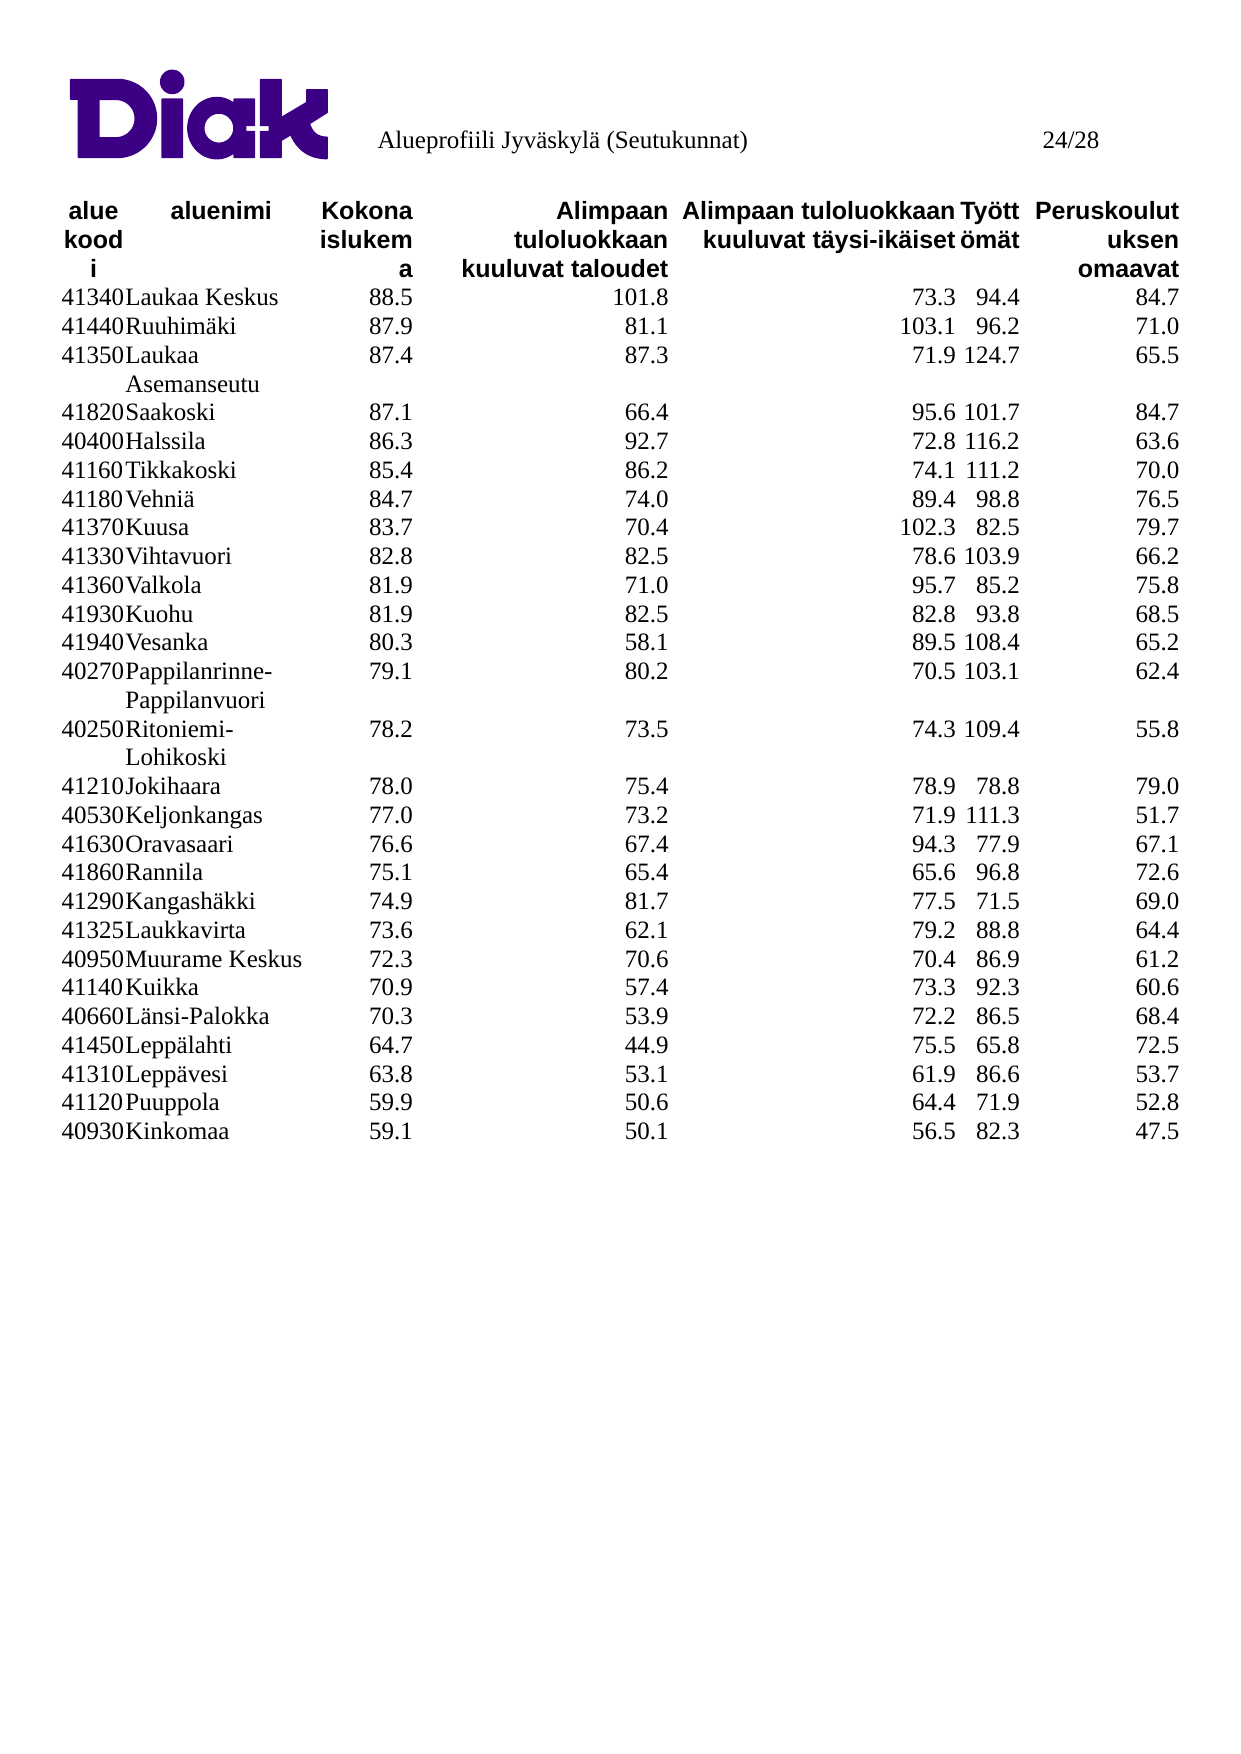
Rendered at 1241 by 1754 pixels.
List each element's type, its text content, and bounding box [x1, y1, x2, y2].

table_cell 65.2 [1019, 628, 1179, 656]
table_cell 86.5 [956, 1001, 1019, 1030]
table_cell Valkola [125, 570, 317, 599]
table_cell 71.9 [668, 340, 956, 397]
table_cell Kuusa [125, 513, 317, 541]
table_cell 68.5 [1019, 599, 1179, 627]
table_cell 82.8 [317, 541, 413, 570]
table_cell Vihtavuori [125, 541, 317, 570]
table_cell 65.8 [956, 1030, 1019, 1059]
table_cell 70.0 [1019, 455, 1179, 484]
table_cell 65.6 [668, 858, 956, 886]
table_cell 67.1 [1019, 829, 1179, 857]
table_cell 82.8 [668, 599, 956, 627]
table_header Alimpaan tuloluokkaan kuuluvat taloudet [413, 196, 668, 282]
table_cell 40250 [61, 714, 125, 771]
table_cell 74.1 [668, 455, 956, 484]
table_cell 64.4 [668, 1088, 956, 1116]
table_cell 65.4 [413, 858, 668, 886]
table_cell 50.6 [413, 1088, 668, 1116]
table_cell 88.5 [317, 283, 413, 311]
table_cell 41630 [61, 829, 125, 857]
table_cell 95.7 [668, 570, 956, 599]
table_cell 94.3 [668, 829, 956, 857]
table_cell 71.0 [413, 570, 668, 599]
table_cell Kinkomaa [125, 1116, 317, 1145]
table_cell 64.7 [317, 1030, 413, 1059]
table_cell Leppälahti [125, 1030, 317, 1059]
table_cell 51.7 [1019, 800, 1179, 829]
table_cell 40660 [61, 1001, 125, 1030]
table_cell 73.6 [317, 915, 413, 944]
table_header aluekoodi [61, 196, 125, 282]
table_cell 71.5 [956, 886, 1019, 915]
table_cell 109.4 [956, 714, 1019, 771]
table_cell 50.1 [413, 1116, 668, 1145]
table_cell 116.2 [956, 426, 1019, 455]
table_cell Halssila [125, 426, 317, 455]
table_cell 56.5 [668, 1116, 956, 1145]
table_cell 71.0 [1019, 311, 1179, 340]
table_cell Kuikka [125, 973, 317, 1001]
table_cell 41450 [61, 1030, 125, 1059]
table_cell 96.8 [956, 858, 1019, 886]
table_cell 82.5 [956, 513, 1019, 541]
table_cell 103.1 [668, 311, 956, 340]
table_cell 103.9 [956, 541, 1019, 570]
table_cell 76.6 [317, 829, 413, 857]
table_cell Muurame Keskus [125, 944, 317, 972]
table_cell 74.3 [668, 714, 956, 771]
table_cell Pappilanrinne-Pappilanvuori [125, 656, 317, 714]
table_cell 78.8 [956, 771, 1019, 800]
table_cell 101.8 [413, 283, 668, 311]
table_cell 47.5 [1019, 1116, 1179, 1145]
table_cell 92.3 [956, 973, 1019, 1001]
table_header Alimpaan tuloluokkaan kuuluvat täysi-ikäiset [668, 196, 956, 282]
table_cell Keljonkangas [125, 800, 317, 829]
table_cell 93.8 [956, 599, 1019, 627]
table_cell Vesanka [125, 628, 317, 656]
table_cell 60.6 [1019, 973, 1179, 1001]
table_cell 62.4 [1019, 656, 1179, 714]
table_cell 78.6 [668, 541, 956, 570]
table_cell 79.7 [1019, 513, 1179, 541]
table_cell 61.9 [668, 1059, 956, 1087]
table_cell 41290 [61, 886, 125, 915]
table_cell 78.2 [317, 714, 413, 771]
table_cell 86.3 [317, 426, 413, 455]
table_cell 70.6 [413, 944, 668, 972]
table_cell 65.5 [1019, 340, 1179, 397]
table_cell 59.1 [317, 1116, 413, 1145]
table_cell Jokihaara [125, 771, 317, 800]
table_cell 74.0 [413, 484, 668, 512]
table_cell 70.5 [668, 656, 956, 714]
table_cell 72.2 [668, 1001, 956, 1030]
table_cell 44.9 [413, 1030, 668, 1059]
table_cell Kangashäkki [125, 886, 317, 915]
table_cell 59.9 [317, 1088, 413, 1116]
table_cell 55.8 [1019, 714, 1179, 771]
table_cell 41350 [61, 340, 125, 397]
table_cell 41820 [61, 398, 125, 426]
table_cell 57.4 [413, 973, 668, 1001]
table_cell 62.1 [413, 915, 668, 944]
table_cell 87.3 [413, 340, 668, 397]
table_cell Vehniä [125, 484, 317, 512]
table_cell 41330 [61, 541, 125, 570]
table_header Työttömät [956, 196, 1019, 282]
table_cell 41360 [61, 570, 125, 599]
table_cell Tikkakoski [125, 455, 317, 484]
table_cell 40930 [61, 1116, 125, 1145]
table_cell Ruuhimäki [125, 311, 317, 340]
table_cell 77.5 [668, 886, 956, 915]
table_cell 124.7 [956, 340, 1019, 397]
table_cell 98.8 [956, 484, 1019, 512]
table_cell 87.1 [317, 398, 413, 426]
table_cell Puuppola [125, 1088, 317, 1116]
table_cell 87.4 [317, 340, 413, 397]
table_cell 40530 [61, 800, 125, 829]
table_cell Oravasaari [125, 829, 317, 857]
table_cell 75.8 [1019, 570, 1179, 599]
table_cell 53.7 [1019, 1059, 1179, 1087]
table_header aluenimi [125, 196, 317, 282]
table_cell 71.9 [668, 800, 956, 829]
table_cell 66.4 [413, 398, 668, 426]
table_cell 73.3 [668, 973, 956, 1001]
table_cell 85.2 [956, 570, 1019, 599]
table_cell 72.5 [1019, 1030, 1179, 1059]
table_cell Laukaa Asemanseutu [125, 340, 317, 397]
table_cell 69.0 [1019, 886, 1179, 915]
table_cell 95.6 [668, 398, 956, 426]
table_cell 86.2 [413, 455, 668, 484]
table_cell 77.9 [956, 829, 1019, 857]
table_cell 73.3 [668, 283, 956, 311]
table_cell 41310 [61, 1059, 125, 1087]
table_header Kokonaislukema [317, 196, 413, 282]
table_cell 53.9 [413, 1001, 668, 1030]
table_cell 111.3 [956, 800, 1019, 829]
table_cell Kuohu [125, 599, 317, 627]
table_cell Laukkavirta [125, 915, 317, 944]
table_cell 40950 [61, 944, 125, 972]
table_cell 81.9 [317, 599, 413, 627]
table_cell 82.3 [956, 1116, 1019, 1145]
table_cell 89.4 [668, 484, 956, 512]
table_cell 108.4 [956, 628, 1019, 656]
table_cell 86.6 [956, 1059, 1019, 1087]
table_cell 72.6 [1019, 858, 1179, 886]
table_cell 41180 [61, 484, 125, 512]
table_cell 73.5 [413, 714, 668, 771]
table_cell 85.4 [317, 455, 413, 484]
table_cell 80.2 [413, 656, 668, 714]
table_cell 67.4 [413, 829, 668, 857]
table_cell 101.7 [956, 398, 1019, 426]
table_cell 81.7 [413, 886, 668, 915]
table_cell 41210 [61, 771, 125, 800]
table_cell 66.2 [1019, 541, 1179, 570]
table_cell 52.8 [1019, 1088, 1179, 1116]
table_cell 75.5 [668, 1030, 956, 1059]
table_cell 84.7 [1019, 398, 1179, 426]
table_cell 41940 [61, 628, 125, 656]
table_cell 77.0 [317, 800, 413, 829]
table_cell 83.7 [317, 513, 413, 541]
table_cell 70.3 [317, 1001, 413, 1030]
table_cell 53.1 [413, 1059, 668, 1087]
table_cell 86.9 [956, 944, 1019, 972]
table_cell 79.1 [317, 656, 413, 714]
table_cell 84.7 [1019, 283, 1179, 311]
table_cell Rannila [125, 858, 317, 886]
table_cell 41440 [61, 311, 125, 340]
table_cell 79.0 [1019, 771, 1179, 800]
table_cell 72.3 [317, 944, 413, 972]
table_cell 41340 [61, 283, 125, 311]
table_cell 94.4 [956, 283, 1019, 311]
table_cell 92.7 [413, 426, 668, 455]
table_cell 70.4 [668, 944, 956, 972]
table_cell 103.1 [956, 656, 1019, 714]
table_cell 40400 [61, 426, 125, 455]
table_cell 76.5 [1019, 484, 1179, 512]
table_cell 41930 [61, 599, 125, 627]
table_cell 70.4 [413, 513, 668, 541]
table_cell 41160 [61, 455, 125, 484]
table_cell 71.9 [956, 1088, 1019, 1116]
table_cell 72.8 [668, 426, 956, 455]
table_cell 79.2 [668, 915, 956, 944]
table_cell 82.5 [413, 599, 668, 627]
table_cell 58.1 [413, 628, 668, 656]
table_cell Leppävesi [125, 1059, 317, 1087]
table_cell 63.8 [317, 1059, 413, 1087]
table_cell Länsi-Palokka [125, 1001, 317, 1030]
table_cell 74.9 [317, 886, 413, 915]
table_cell 96.2 [956, 311, 1019, 340]
table_header Peruskoulutuksen omaavat [1019, 196, 1179, 282]
table_cell 40270 [61, 656, 125, 714]
table_cell 41860 [61, 858, 125, 886]
table_cell 41120 [61, 1088, 125, 1116]
table_cell 84.7 [317, 484, 413, 512]
table_cell 41140 [61, 973, 125, 1001]
table_cell 102.3 [668, 513, 956, 541]
table_cell 61.2 [1019, 944, 1179, 972]
table_cell 88.8 [956, 915, 1019, 944]
table_cell 87.9 [317, 311, 413, 340]
table_cell 75.1 [317, 858, 413, 886]
table_cell 81.9 [317, 570, 413, 599]
table_cell 111.2 [956, 455, 1019, 484]
table_cell 64.4 [1019, 915, 1179, 944]
table_cell 73.2 [413, 800, 668, 829]
table_cell 78.0 [317, 771, 413, 800]
table_cell 70.9 [317, 973, 413, 1001]
table_cell 82.5 [413, 541, 668, 570]
table_cell Saakoski [125, 398, 317, 426]
table_cell 80.3 [317, 628, 413, 656]
table_cell 81.1 [413, 311, 668, 340]
table_cell 68.4 [1019, 1001, 1179, 1030]
table_cell 41325 [61, 915, 125, 944]
table_cell 89.5 [668, 628, 956, 656]
table_cell 75.4 [413, 771, 668, 800]
table_cell Laukaa Keskus [125, 283, 317, 311]
table_cell 78.9 [668, 771, 956, 800]
table_cell 41370 [61, 513, 125, 541]
table_cell Ritoniemi-Lohikoski [125, 714, 317, 771]
table_cell 63.6 [1019, 426, 1179, 455]
